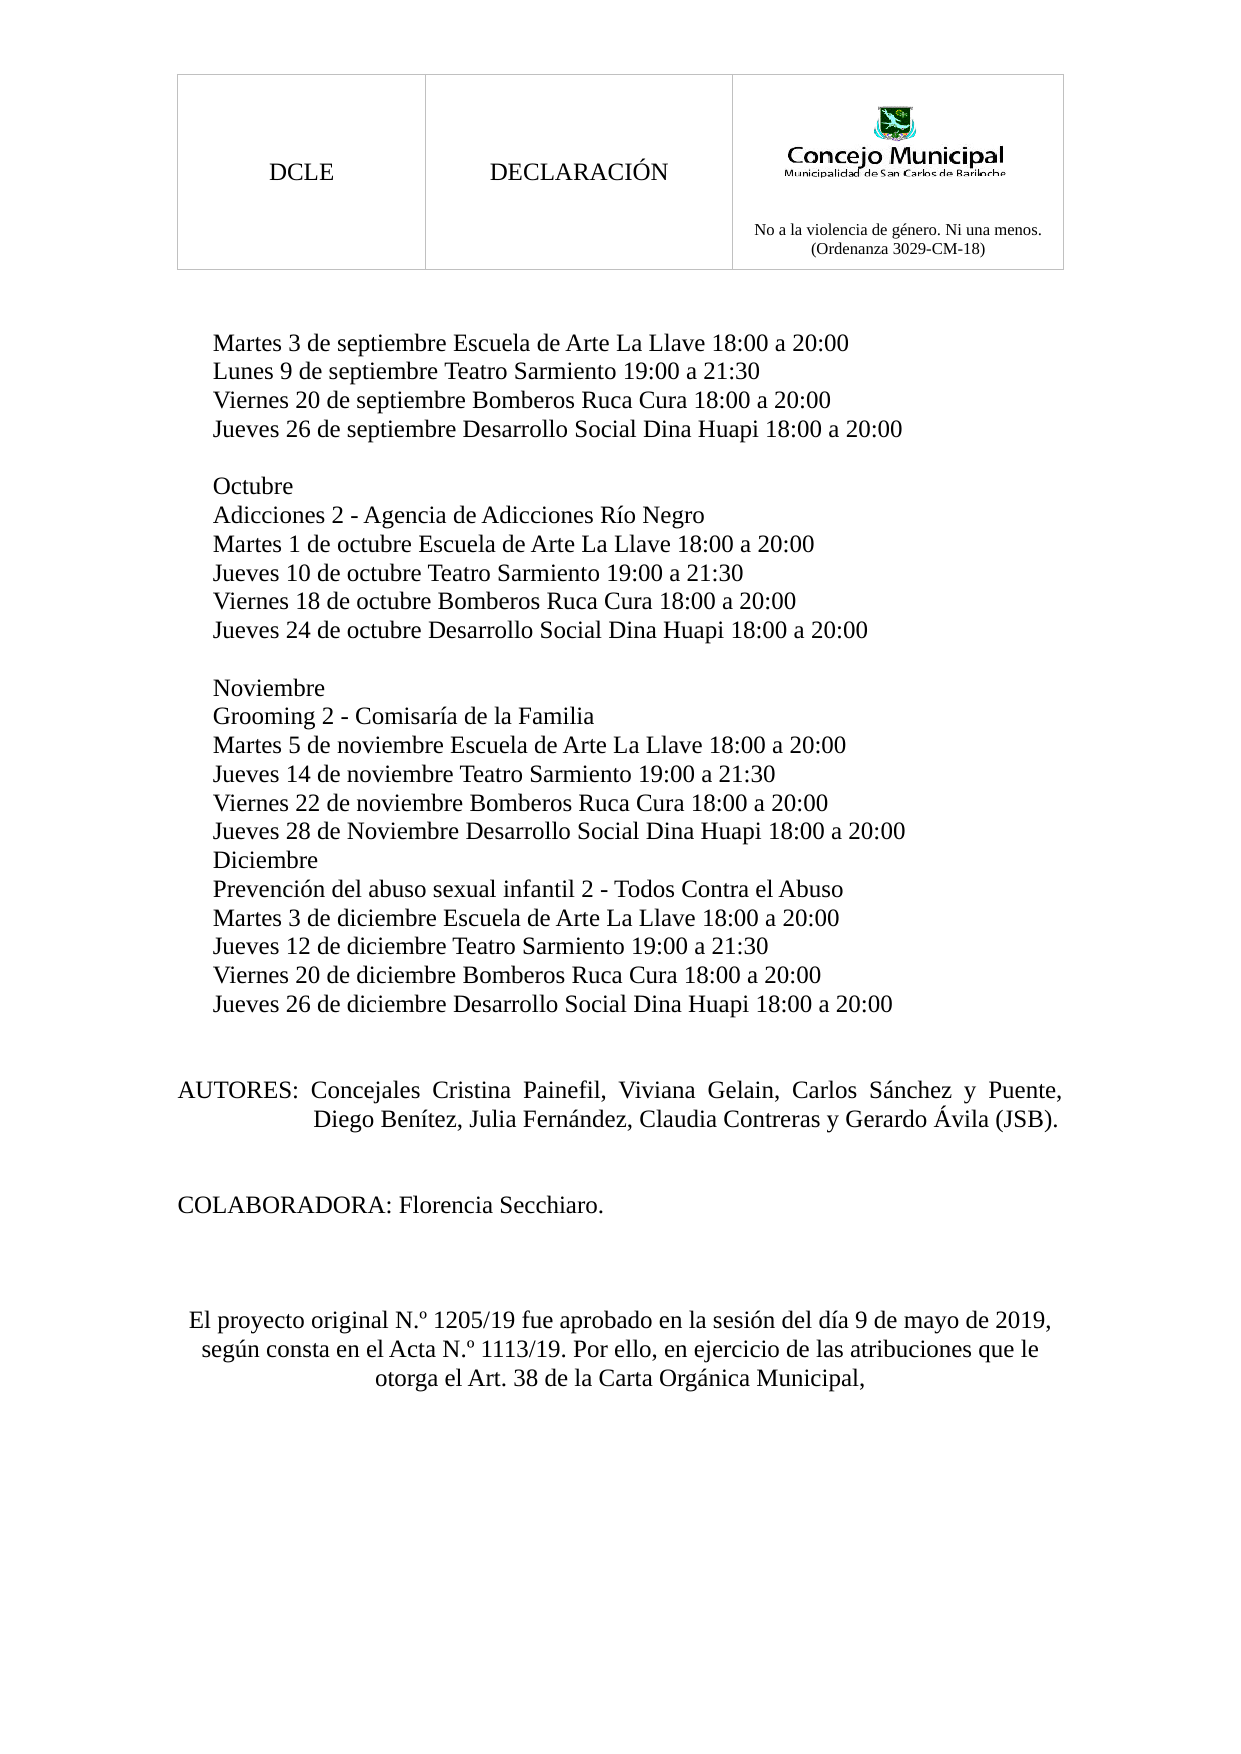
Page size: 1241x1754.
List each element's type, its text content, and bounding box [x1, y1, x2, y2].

text Jueves 28 de Noviembre Desarrollo Social Dina Huapi 18:00 a 20:00 [177, 816, 1063, 845]
text Jueves 14 de noviembre Teatro Sarmiento 19:00 a 21:30 [177, 759, 1063, 788]
text Noviembre [177, 673, 1063, 701]
text Diciembre [177, 845, 1063, 874]
text Prevención del abuso sexual infantil 2 - Todos Contra el Abuso [177, 874, 1063, 903]
text El proyecto original N.º 1205/19 fue aprobado en la sesión del día 9 de mayo de 2019, según consta en el Acta N.º 1113/19. Por ello, en ejercicio de las atribuciones que le otorga el Art. 38 de la Carta Orgánica Municipal, [177, 1305, 1063, 1391]
text Lunes 9 de septiembre Teatro Sarmiento 19:00 a 21:30 [177, 356, 1063, 385]
text Martes 5 de noviembre Escuela de Arte La Llave 18:00 a 20:00 [177, 730, 1063, 759]
text Viernes 20 de septiembre Bomberos Ruca Cura 18:00 a 20:00 [177, 385, 1063, 414]
text AUTORES: Concejales Cristina Painefil, Viviana Gelain, Carlos Sánchez y Puente, Diego Benítez, Julia Fernández, Claudia Contreras y Gerardo Ávila (JSB). [177, 1075, 1063, 1133]
text Martes 3 de septiembre Escuela de Arte La Llave 18:00 a 20:00 [177, 328, 1063, 356]
text Grooming 2 - Comisaría de la Familia [177, 701, 1063, 730]
text Jueves 12 de diciembre Teatro Sarmiento 19:00 a 21:30 [177, 931, 1063, 960]
text Jueves 10 de octubre Teatro Sarmiento 19:00 a 21:30 [177, 558, 1063, 586]
text COLABORADORA: Florencia Secchiaro. [177, 1190, 1063, 1219]
text Viernes 18 de octubre Bomberos Ruca Cura 18:00 a 20:00 [177, 586, 1063, 615]
text Martes 3 de diciembre Escuela de Arte La Llave 18:00 a 20:00 [177, 903, 1063, 931]
text Viernes 22 de noviembre Bomberos Ruca Cura 18:00 a 20:00 [177, 788, 1063, 816]
text Adicciones 2 - Agencia de Adicciones Río Negro [177, 500, 1063, 529]
text Martes 1 de octubre Escuela de Arte La Llave 18:00 a 20:00 [177, 529, 1063, 558]
text Octubre [177, 471, 1063, 500]
text Jueves 26 de diciembre Desarrollo Social Dina Huapi 18:00 a 20:00 [177, 989, 1063, 1018]
text Jueves 26 de septiembre Desarrollo Social Dina Huapi 18:00 a 20:00 [177, 414, 1063, 443]
text Viernes 20 de diciembre Bomberos Ruca Cura 18:00 a 20:00 [177, 960, 1063, 989]
text Jueves 24 de octubre Desarrollo Social Dina Huapi 18:00 a 20:00 [177, 615, 1063, 644]
